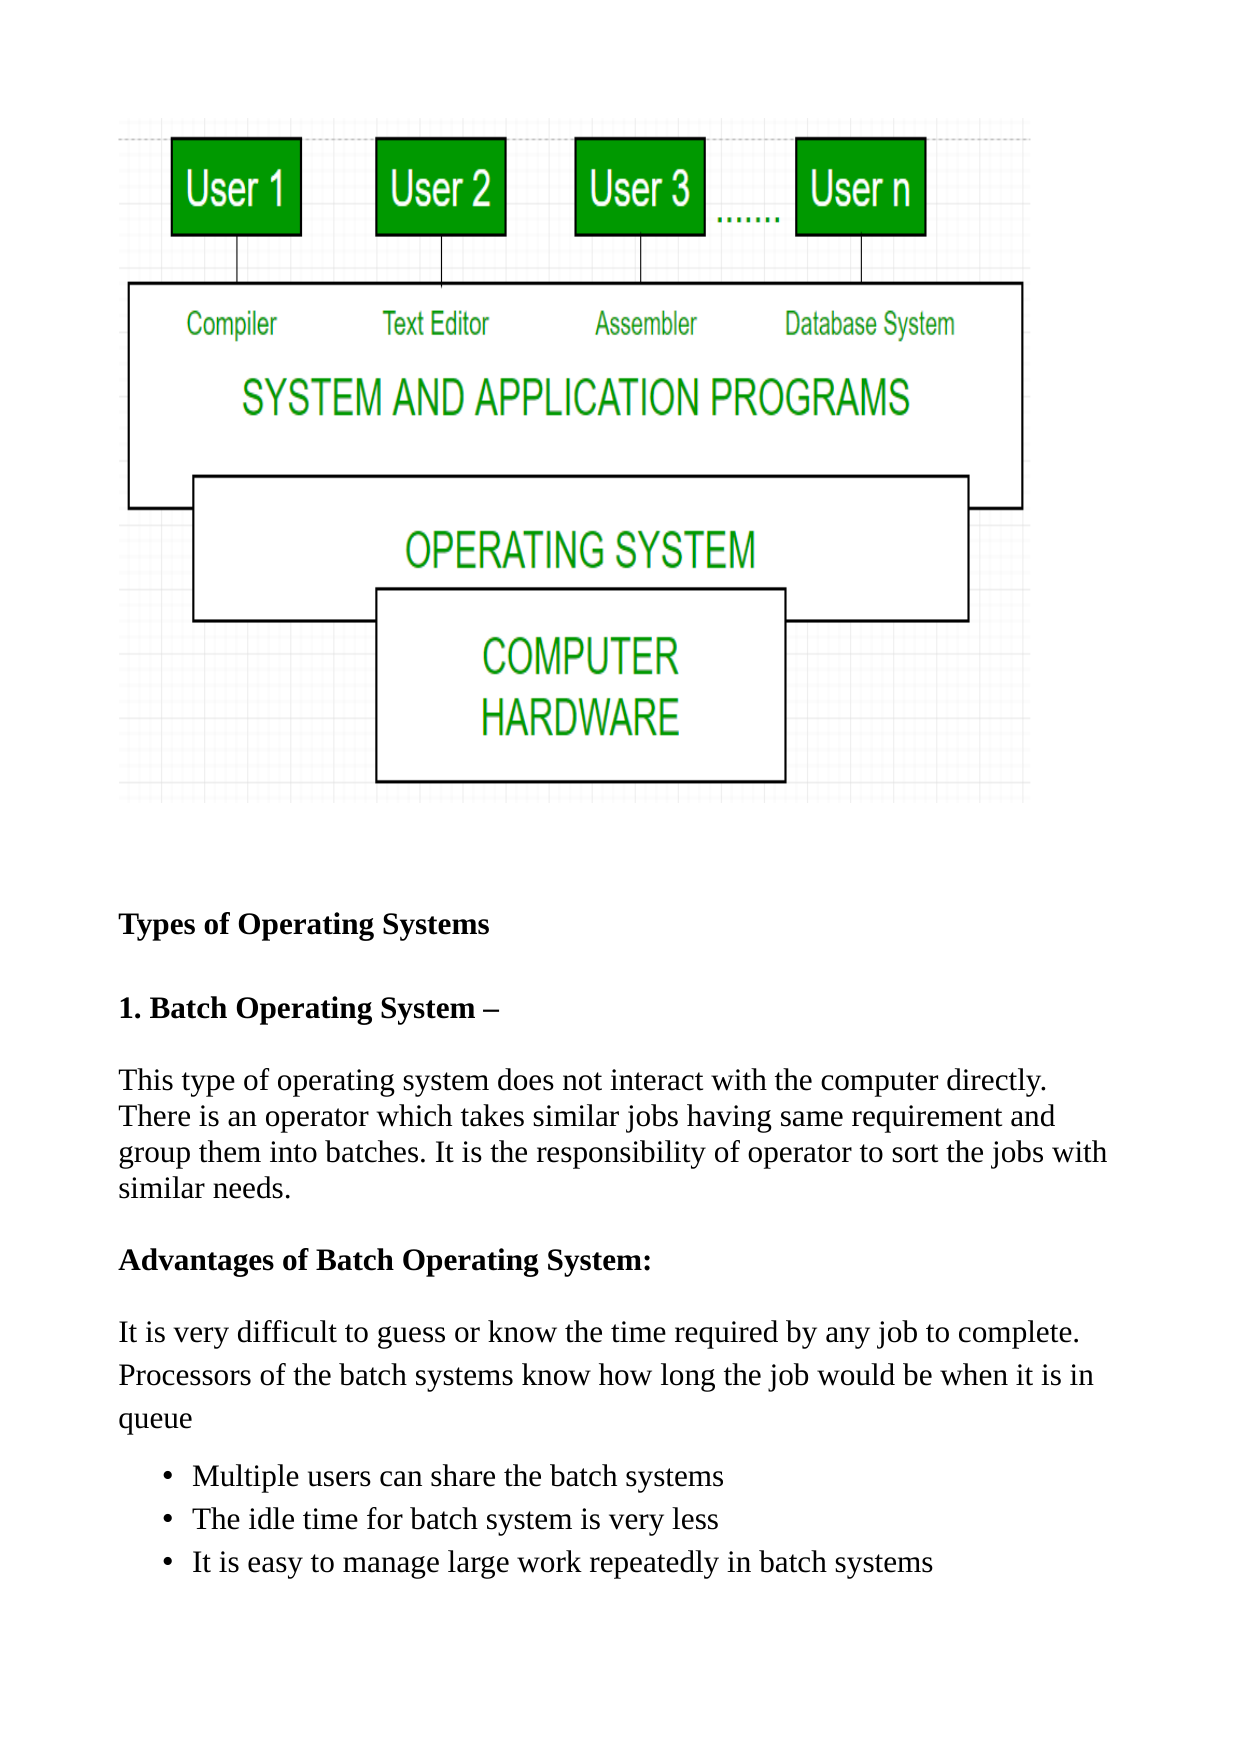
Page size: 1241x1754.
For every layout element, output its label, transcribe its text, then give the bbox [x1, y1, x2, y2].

list Multiple users can share the batch systems [162, 1457, 1122, 1493]
text This type of operating system does not interact with the computer directly. There is an operator which takes similar jobs having same requirement and group them into batches. It is the responsibility of operator to sort the jobs with similar needs. [118, 1026, 1122, 1205]
text It is very difficult to guess or know the time required by any job to complete. Processors of the batch systems know how long the job would be when it is in queue [118, 1313, 1122, 1435]
list The idle time for batch system is very less [162, 1500, 1122, 1536]
text 1. Batch Operating System – [118, 990, 1122, 1026]
picture [118, 118, 1031, 803]
text Advantages of Batch Operating System: [118, 1241, 1122, 1277]
list It is easy to manage large work repeatedly in batch systems [162, 1543, 1122, 1579]
subtitle Types of Operating Systems [118, 905, 1122, 941]
